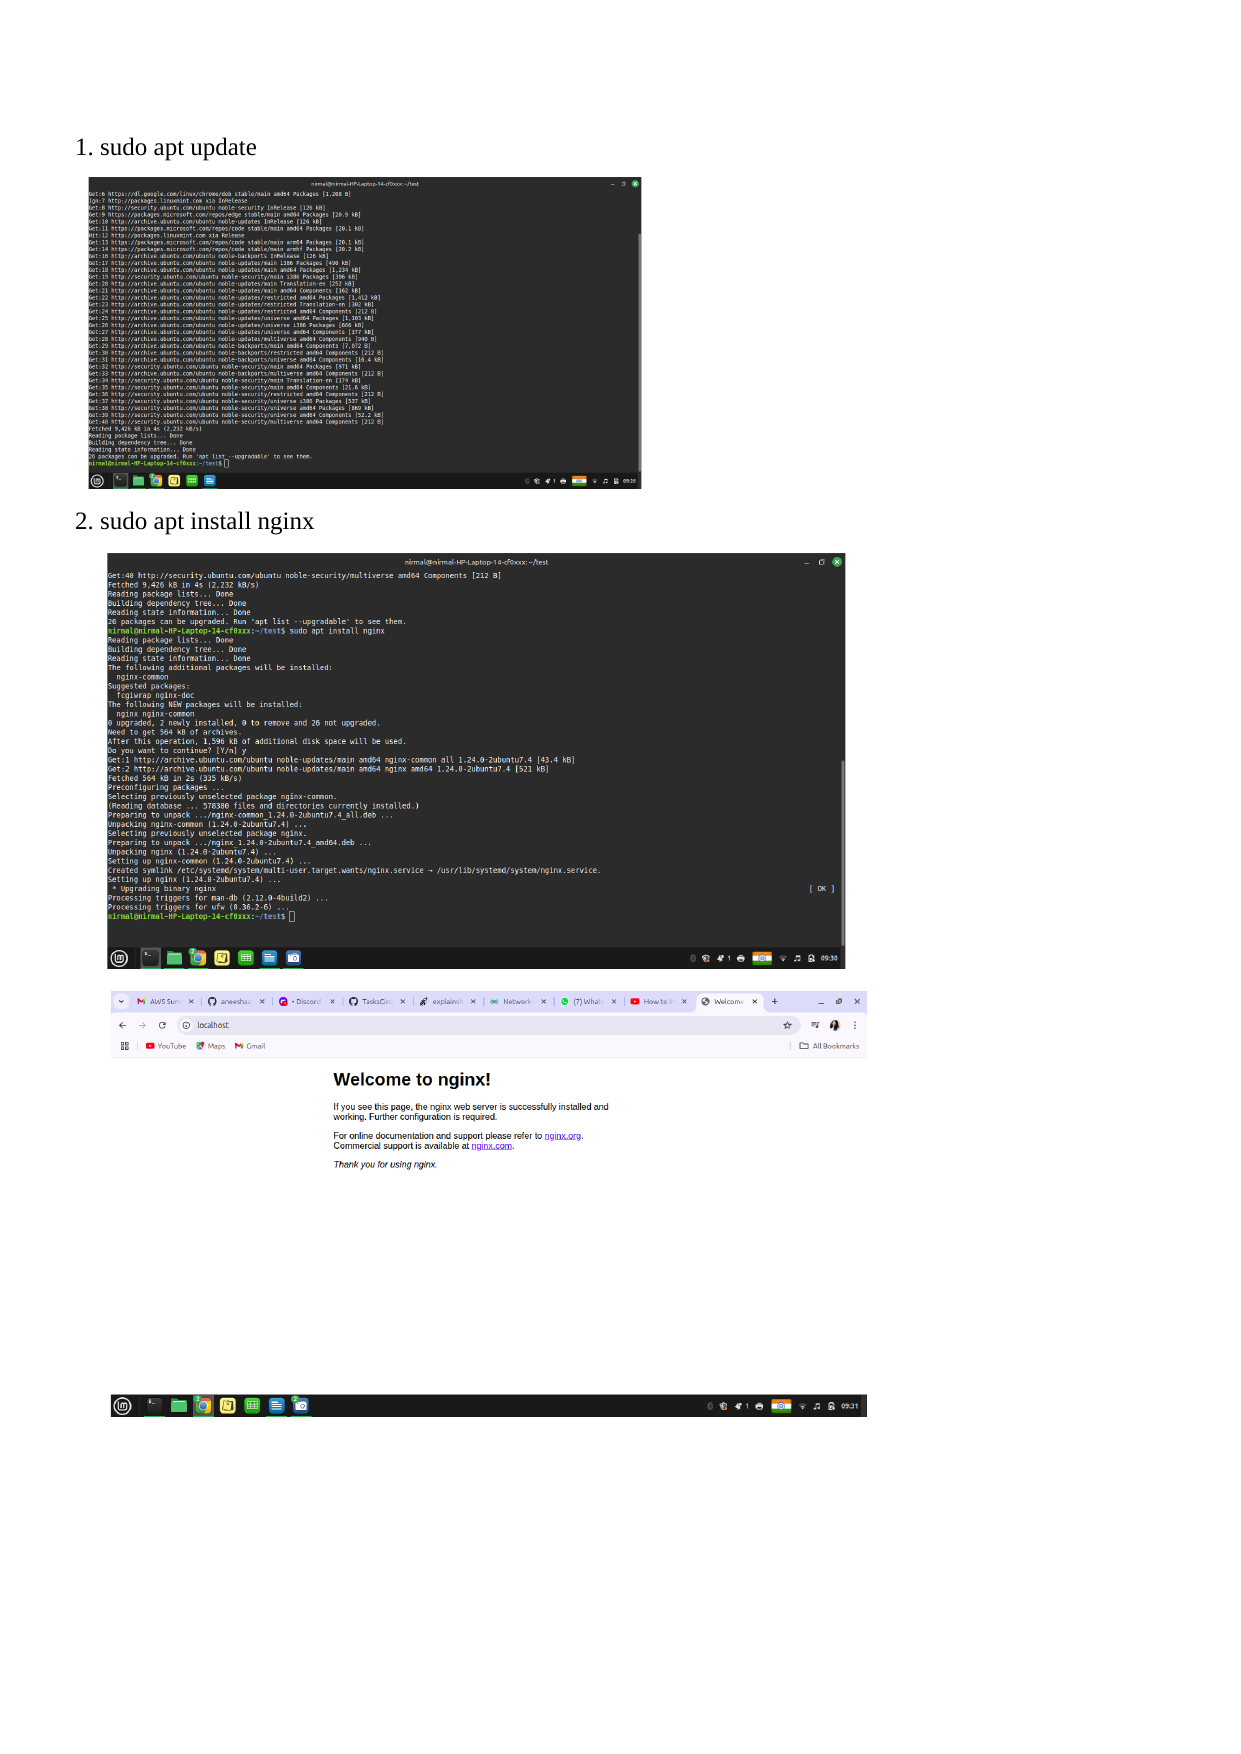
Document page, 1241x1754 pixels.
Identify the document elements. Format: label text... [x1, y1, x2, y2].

text 1. sudo apt update [75, 132, 1165, 161]
picture [107, 553, 846, 969]
picture [110, 991, 867, 1417]
text 2. sudo apt install nginx [75, 506, 1165, 535]
picture [88, 177, 642, 489]
